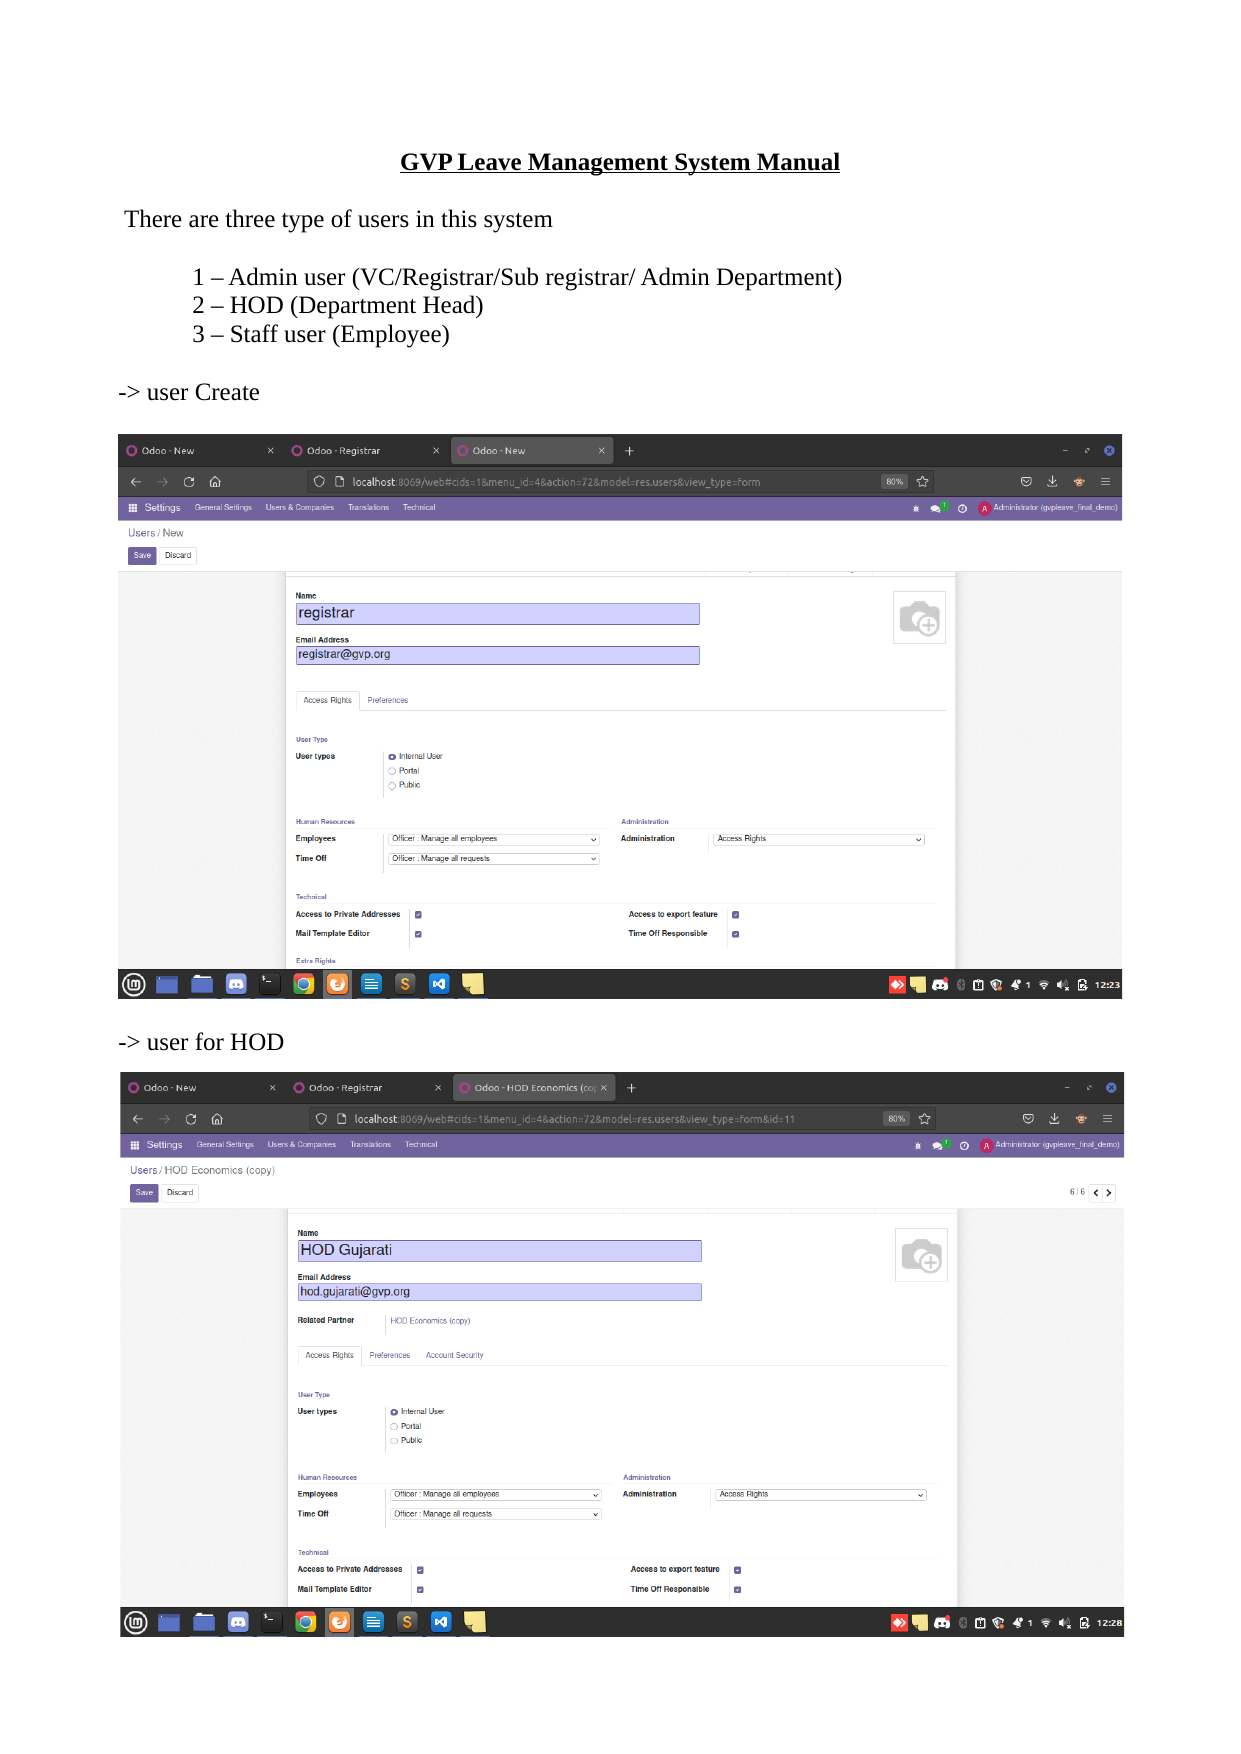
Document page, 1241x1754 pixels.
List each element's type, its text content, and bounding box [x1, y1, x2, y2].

text 3 – Staff user (Employee) [118, 319, 1122, 348]
text -> user for HOD [118, 1027, 1122, 1056]
text There are three type of users in this system [118, 204, 1122, 233]
text 2 – HOD (Department Head) [118, 291, 1122, 319]
text GVP Leave Management System Manual [118, 147, 1122, 176]
text -> user Create [118, 377, 1122, 406]
picture [120, 1072, 1125, 1637]
picture [118, 434, 1123, 999]
text 1 – Admin user (VC/Registrar/Sub registrar/ Admin Department) [118, 262, 1122, 291]
